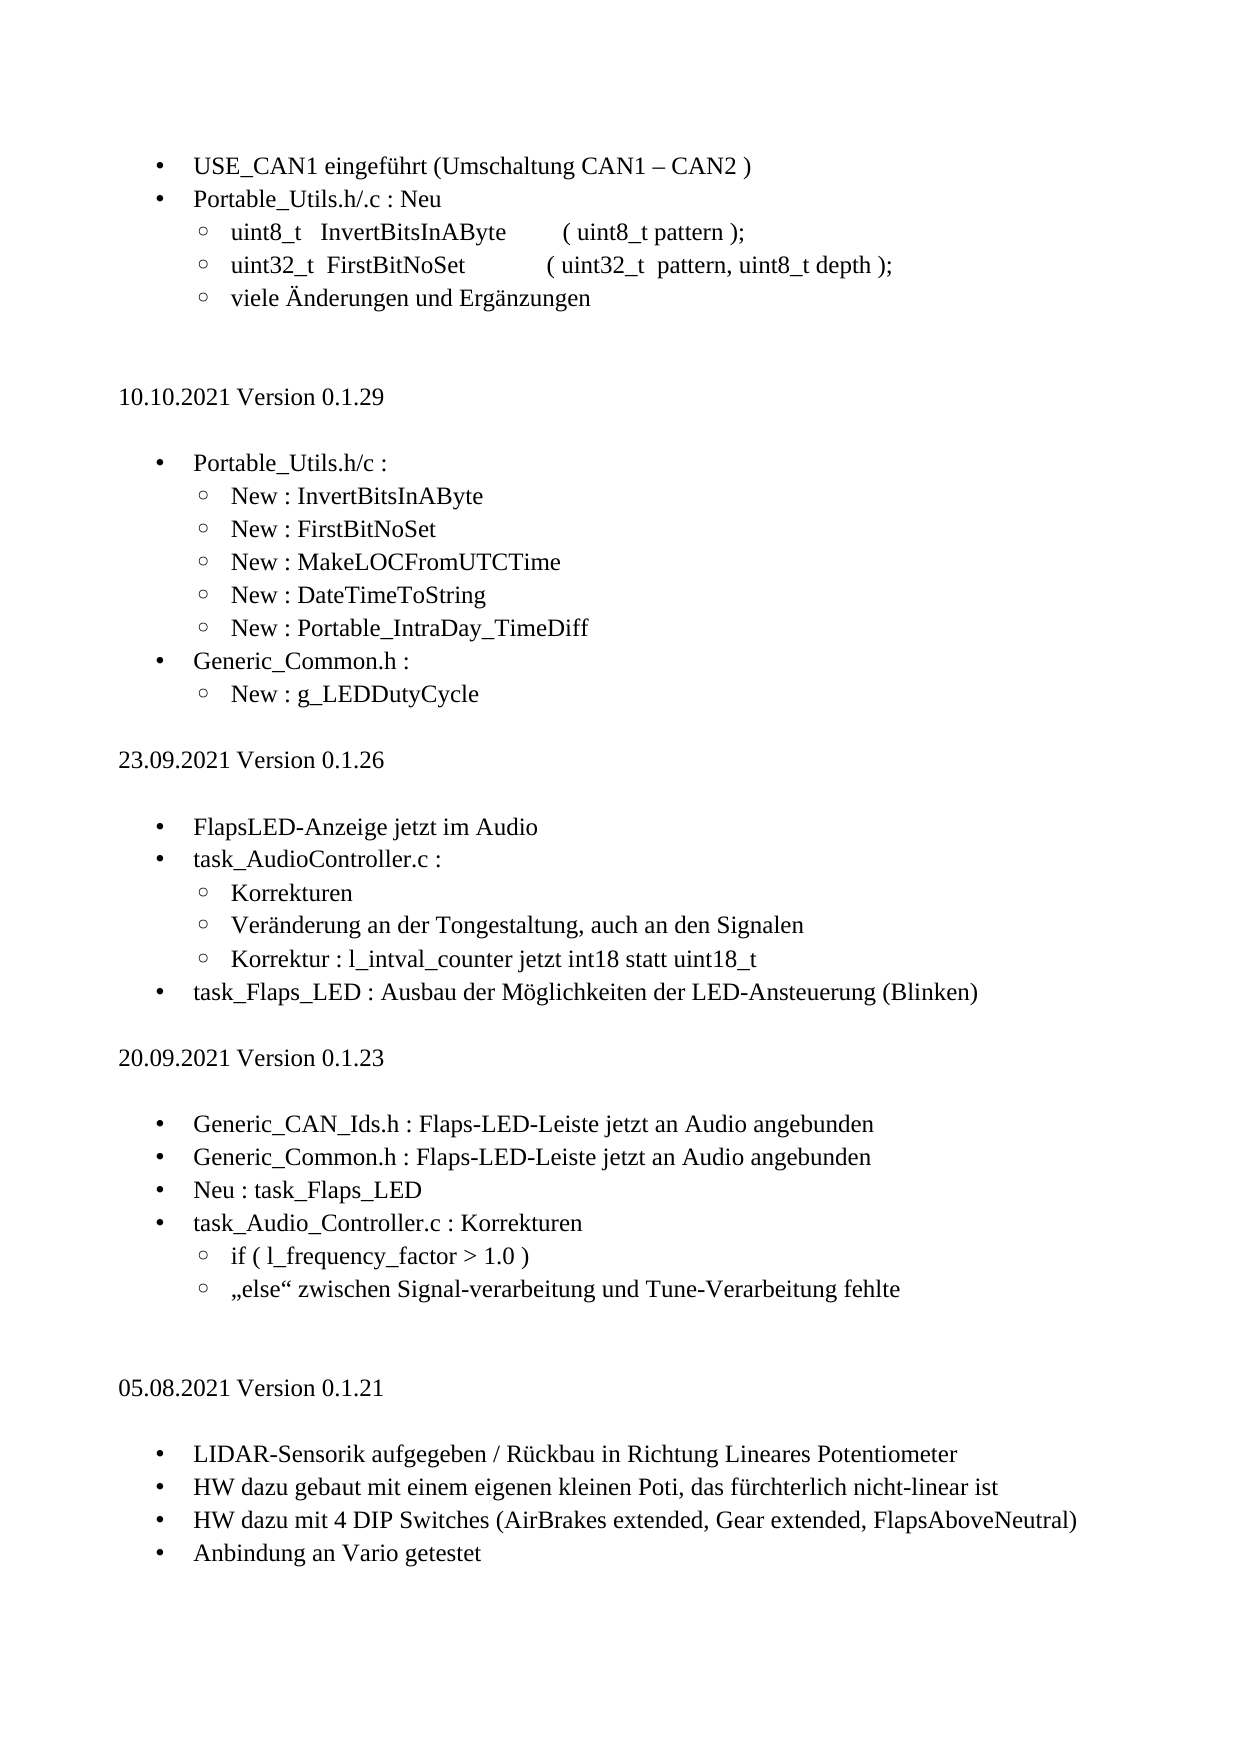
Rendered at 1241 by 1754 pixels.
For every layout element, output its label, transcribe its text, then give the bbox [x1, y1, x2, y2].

list New : MakeLOCFromUTCTime [193, 547, 1122, 576]
list Korrektur : l_intval_counter jetzt int18 statt uint18_t [193, 944, 1122, 972]
list Neu : task_Flaps_LED [156, 1175, 1122, 1203]
list „else“ zwischen Signal-verarbeitung und Tune-Verarbeitung fehlte [193, 1274, 1122, 1303]
list New : DateTimeToString [193, 580, 1122, 609]
list New : InvertBitsInAByte [193, 481, 1122, 510]
list New : Portable_IntraDay_TimeDiff [193, 613, 1122, 642]
list task_Audio_Controller.c : Korrekturen [156, 1208, 1122, 1237]
list task_AudioController.c : [156, 844, 1122, 873]
text 10.10.2021 Version 0.1.29 [118, 382, 1122, 411]
text 20.09.2021 Version 0.1.23 [118, 1043, 1122, 1071]
list LIDAR-Sensorik aufgegeben / Rückbau in Richtung Lineares Potentiometer [156, 1439, 1122, 1468]
list Portable_Utils.h/c : [156, 448, 1122, 477]
list HW dazu gebaut mit einem eigenen kleinen Poti, das fürchterlich nicht-linear ist [156, 1472, 1122, 1501]
list New : g_LEDDutyCycle [193, 679, 1122, 741]
list viele Änderungen und Ergänzungen [193, 283, 1122, 345]
list USE_CAN1 eingeführt (Umschaltung CAN1 – CAN2 ) [156, 151, 1122, 180]
list Portable_Utils.h/.c : Neu [156, 184, 1122, 213]
list if ( l_frequency_factor > 1.0 ) [193, 1241, 1122, 1269]
list task_Flaps_LED : Ausbau der Möglichkeiten der LED-Ansteuerung (Blinken) [156, 977, 1122, 1038]
list Generic_CAN_Ids.h : Flaps-LED-Leiste jetzt an Audio angebunden [156, 1109, 1122, 1137]
list New : FirstBitNoSet [193, 514, 1122, 543]
list Veränderung an der Tongestaltung, auch an den Signalen [193, 911, 1122, 939]
list Generic_Common.h : [156, 646, 1122, 675]
list uint8_t InvertBitsInAByte ( uint8_t pattern ); [193, 217, 1122, 246]
list HW dazu mit 4 DIP Switches (AirBrakes extended, Gear extended, FlapsAboveNeutral) [156, 1505, 1122, 1534]
list uint32_t FirstBitNoSet ( uint32_t pattern, uint8_t depth ); [193, 250, 1122, 279]
list Generic_Common.h : Flaps-LED-Leiste jetzt an Audio angebunden [156, 1142, 1122, 1171]
list Anbindung an Vario getestet [156, 1538, 1122, 1600]
list FlapsLED-Anzeige jetzt im Audio [156, 812, 1122, 840]
text 05.08.2021 Version 0.1.21 [118, 1373, 1122, 1402]
text 23.09.2021 Version 0.1.26 [118, 746, 1122, 774]
list Korrekturen [193, 878, 1122, 906]
